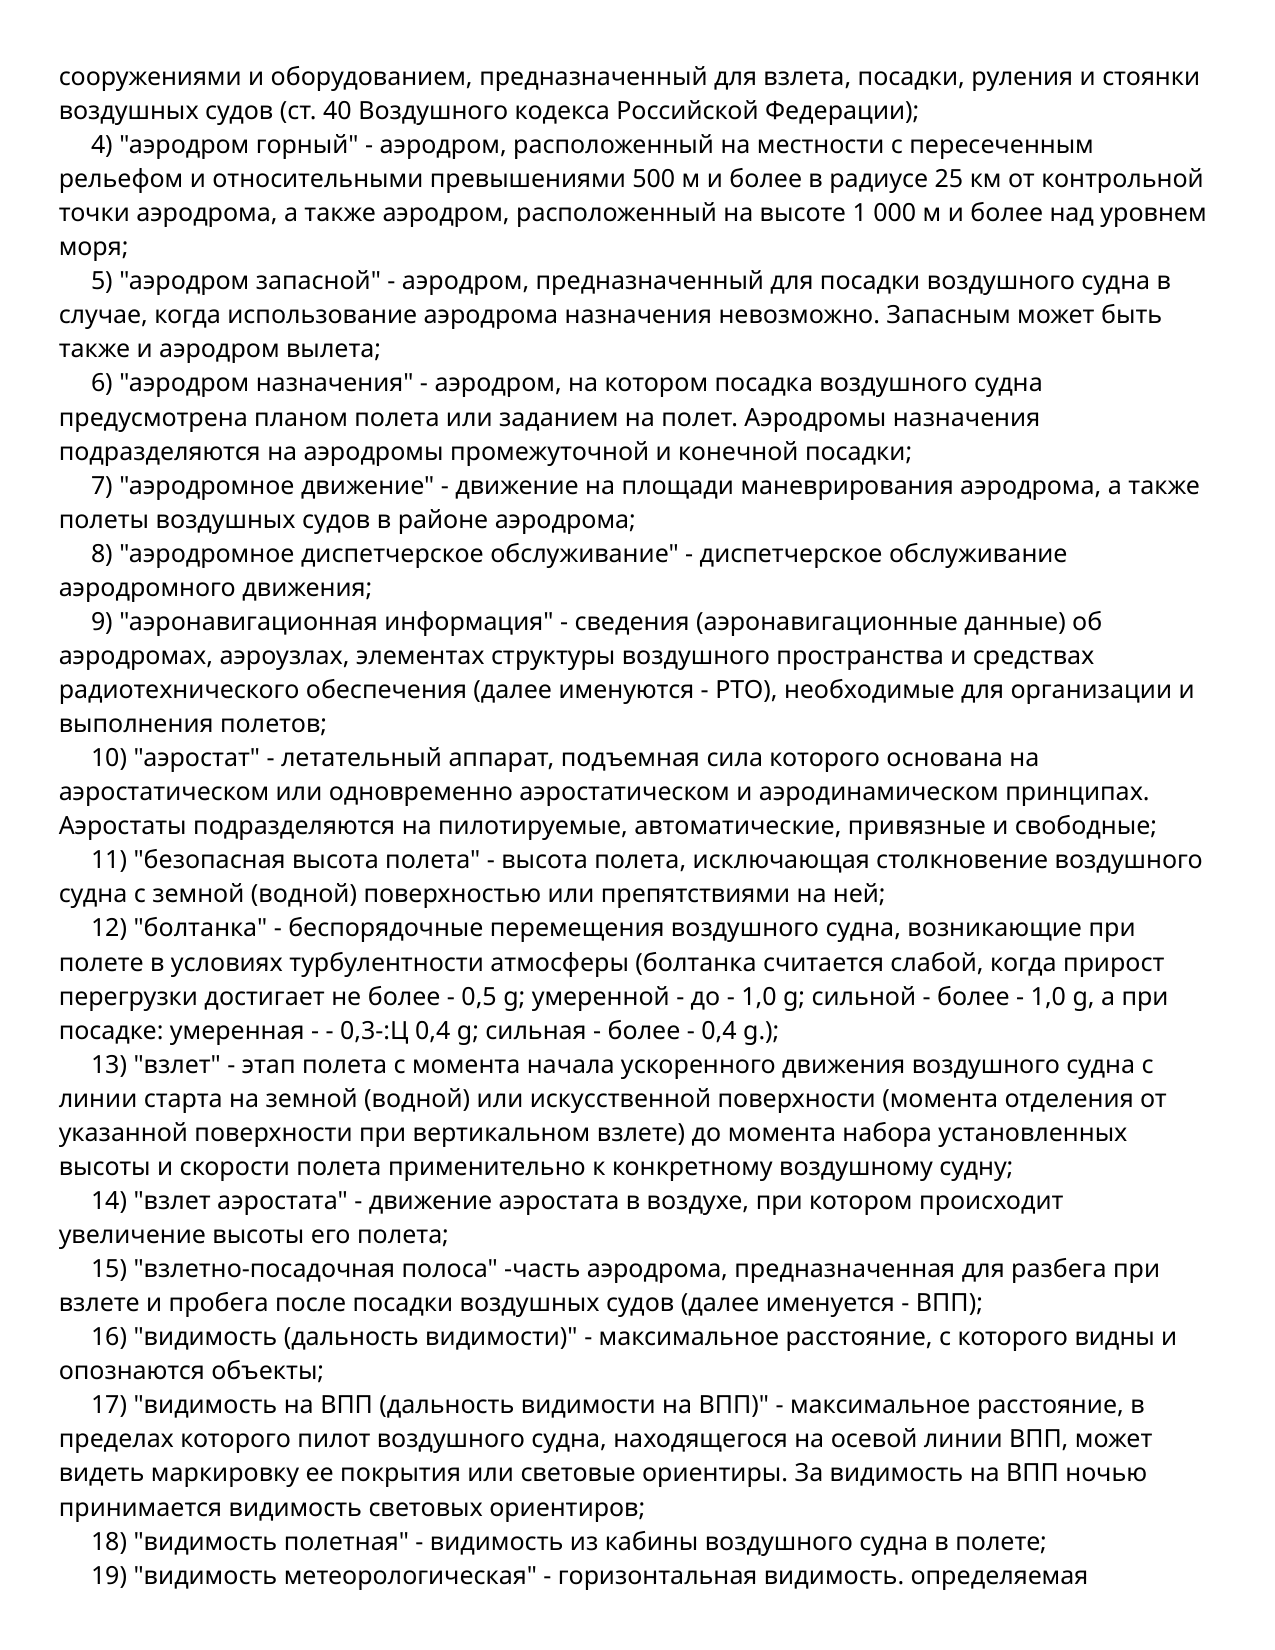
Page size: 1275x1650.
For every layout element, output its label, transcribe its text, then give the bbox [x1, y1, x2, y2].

text сооружениями и оборудованием, предназначенный для взлета, посадки, руления и стоянки воздушных судов (ст. 40 Воздушного кодекса Российской Федерации); 4) "аэродром горный" - аэродром, расположенный на местности с пересеченным рельефом и относительными превышениями 500 м и более в радиусе 25 км от контрольной точки аэродрома, а также аэродром, расположенный на высоте 1 000 м и более над уровнем моря; 5) "аэродром запасной" - аэродром, предназначенный для посадки воздушного судна в случае, когда использование аэродрома назначения невозможно. Запасным может быть также и аэродром вылета; 6) "аэродром назначения" - аэродром, на котором посадка воздушного судна предусмотрена планом полета или заданием на полет. Аэродромы назначения подразделяются на аэродромы промежуточной и конечной посадки; 7) "аэродромное движение" - движение на площади маневрирования аэродрома, а также полеты воздушных судов в районе аэродрома; 8) "аэродромное диспетчерское обслуживание" - диспетчерское обслуживание аэродромного движения; 9) "аэронавигационная информация" - сведения (аэронавигационные данные) об аэродромах, аэроузлах, элементах структуры воздушного пространства и средствах радиотехнического обеспечения (далее именуются - РТО), необходимые для организации и выполнения полетов; 10) "аэростат" - летательный аппарат, подъемная сила которого основана на аэростатическом или одновременно аэростатическом и аэродинамическом принципах. Аэростаты подразделяются на пилотируемые, автоматические, привязные и свободные; 11) "безопасная высота полета" - высота полета, исключающая столкновение воздушного судна с земной (водной) поверхностью или препятствиями на ней; 12) "болтанка" - беспорядочные перемещения воздушного судна, возникающие при полете в условиях турбулентности атмосферы (болтанка считается слабой, когда прирост перегрузки достигает не более - 0,5 g; умеренной - до - 1,0 g; сильной - более - 1,0 g, а при посадке: умеренная - - 0,3-:Ц 0,4 g; сильная - более - 0,4 g.); 13) "взлет" - этап полета с момента начала ускоренного движения воздушного судна с линии старта на земной (водной) или искусственной поверхности (момента отделения от указанной поверхности при вертикальном взлете) до момента набора установленных высоты и скорости полета применительно к конкретному воздушному судну; 14) "взлет аэростата" - движение аэростата в воздухе, при котором происходит увеличение высоты его полета; 15) "взлетно-посадочная полоса" -часть аэродрома, предназначенная для разбега при взлете и пробега после посадки воздушных судов (далее именуется - ВПП); 16) "видимость (дальность видимости)" - максимальное расстояние, с которого видны и опознаются объекты; 17) "видимость на ВПП (дальность видимости на ВПП)" - максимальное расстояние, в пределах которого пилот воздушного судна, находящегося на осевой линии ВПП, может видеть маркировку ее покрытия или световые ориентиры. За видимость на ВПП ночью принимается видимость световых ориентиров; 18) "видимость полетная" - видимость из кабины воздушного судна в полете; 19) "видимость метеорологическая" - горизонтальная видимость. определяемая [58, 58, 1216, 1591]
